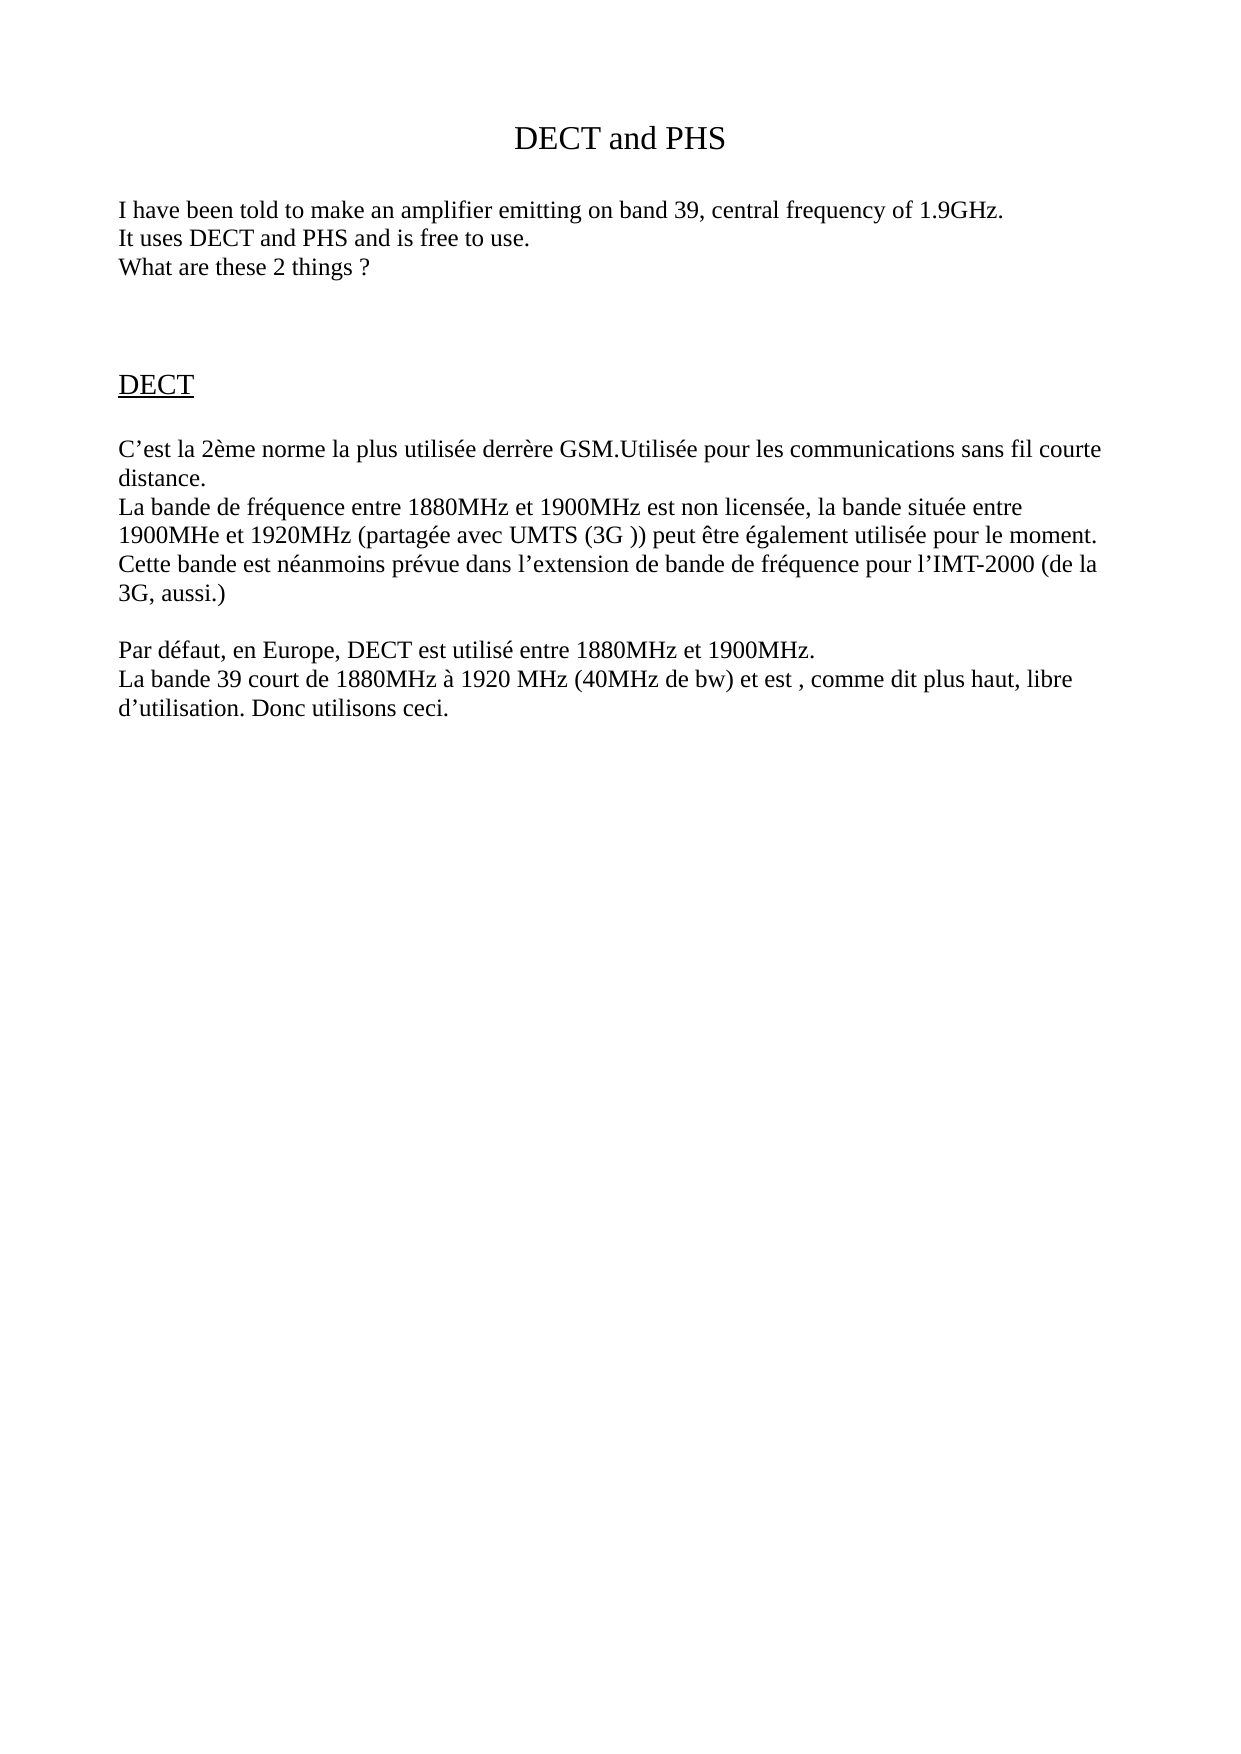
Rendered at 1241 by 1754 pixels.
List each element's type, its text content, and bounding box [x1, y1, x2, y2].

text La bande 39 court de 1880MHz à 1920 MHz (40MHz de bw) et est , comme dit plus haut, libre d’utilisation. Donc utilisons ceci. [118, 664, 1122, 722]
text DECT and PHS [118, 118, 1122, 156]
text It uses DECT and PHS and is free to use. What are these 2 things ? [118, 223, 1122, 281]
text C’est la 2ème norme la plus utilisée derrère GSM.Utilisée pour les communications sans fil courte distance. [118, 434, 1122, 492]
text DECT [118, 367, 1122, 401]
text Par défaut, en Europe, DECT est utilisé entre 1880MHz et 1900MHz. [118, 636, 1122, 664]
text La bande de fréquence entre 1880MHz et 1900MHz est non licensée, la bande située entre 1900MHe et 1920MHz (partagée avec UMTS (3G )) peut être également utilisée pour le moment. [118, 492, 1122, 549]
text Cette bande est néanmoins prévue dans l’extension de bande de fréquence pour l’IMT-2000 (de la 3G, aussi.) [118, 549, 1122, 607]
text I have been told to make an amplifier emitting on band 39, central frequency of 1.9GHz. [118, 195, 1122, 223]
